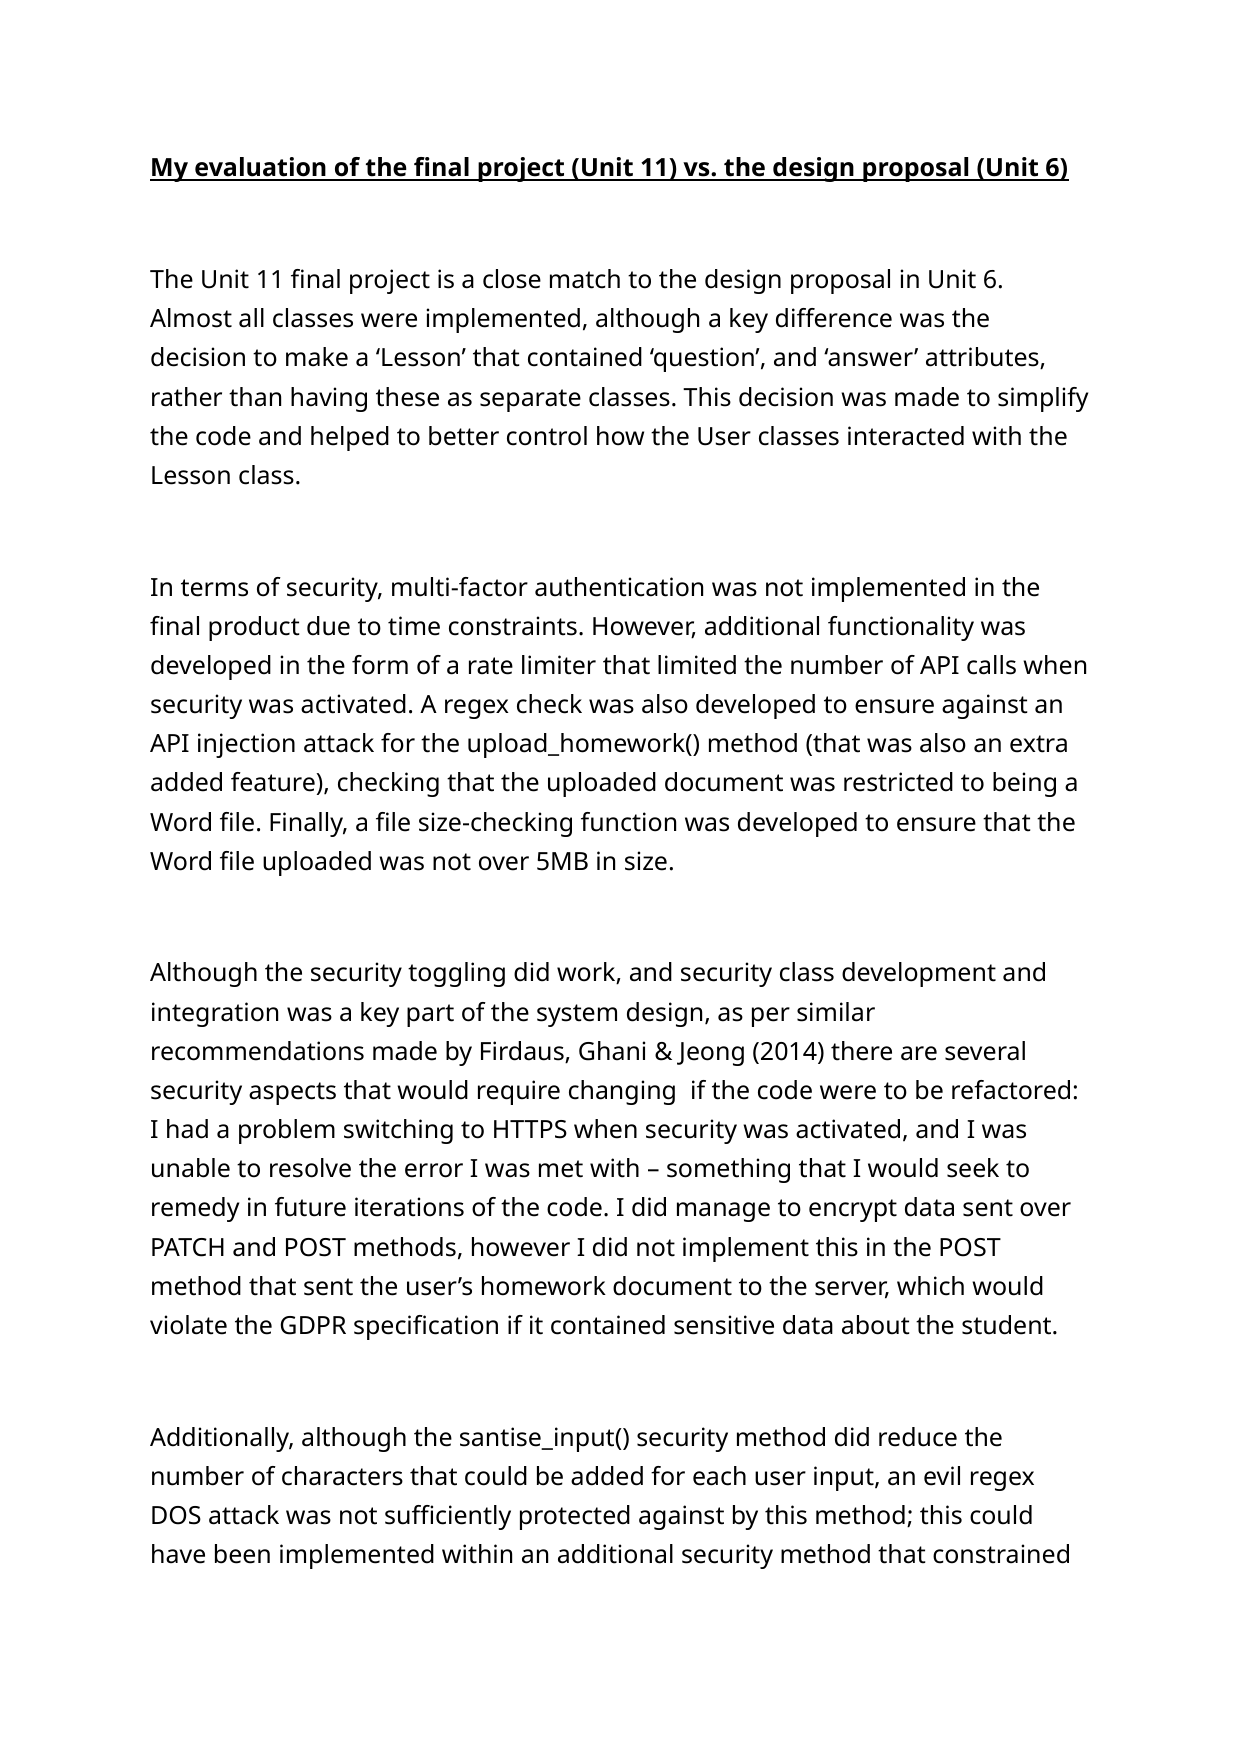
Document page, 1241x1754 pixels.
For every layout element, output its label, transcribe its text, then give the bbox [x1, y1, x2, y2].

text Although the security toggling did work, and security class development and integration was a key part of the system design, as per similar recommendations made by Firdaus, Ghani & Jeong (2014) there are several security aspects that would require changing if the code were to be refactored: I had a problem switching to HTTPS when security was activated, and I was unable to resolve the error I was met with – something that I would seek to remedy in future iterations of the code. I did manage to encrypt data sent over PATCH and POST methods, however I did not implement this in the POST method that sent the user’s homework document to the server, which would violate the GDPR specification if it contained sensitive data about the student. [150, 955, 1090, 1342]
text In terms of security, multi-factor authentication was not implemented in the final product due to time constraints. However, additional functionality was developed in the form of a rate limiter that limited the number of API calls when security was activated. A regex check was also developed to ensure against an API injection attack for the upload_homework() method (that was also an extra added feature), checking that the uploaded document was restricted to being a Word file. Finally, a file size-checking function was developed to ensure that the Word file uploaded was not over 5MB in size. [150, 569, 1090, 877]
text My evaluation of the final project (Unit 11) vs. the design proposal (Unit 6) [150, 150, 1090, 184]
text Additionally, although the santise_input() security method did reduce the number of characters that could be added for each user input, an evil regex DOS attack was not sufficiently protected against by this method; this could have been implemented within an additional security method that constrained [150, 1419, 1090, 1571]
text The Unit 11 final project is a close match to the design proposal in Unit 6. Almost all classes were implemented, although a key difference was the decision to make a ‘Lesson’ that contained ‘question’, and ‘answer’ attributes, rather than having these as separate classes. This decision was made to simplify the code and helped to better control how the User classes interacted with the Lesson class. [150, 262, 1090, 492]
